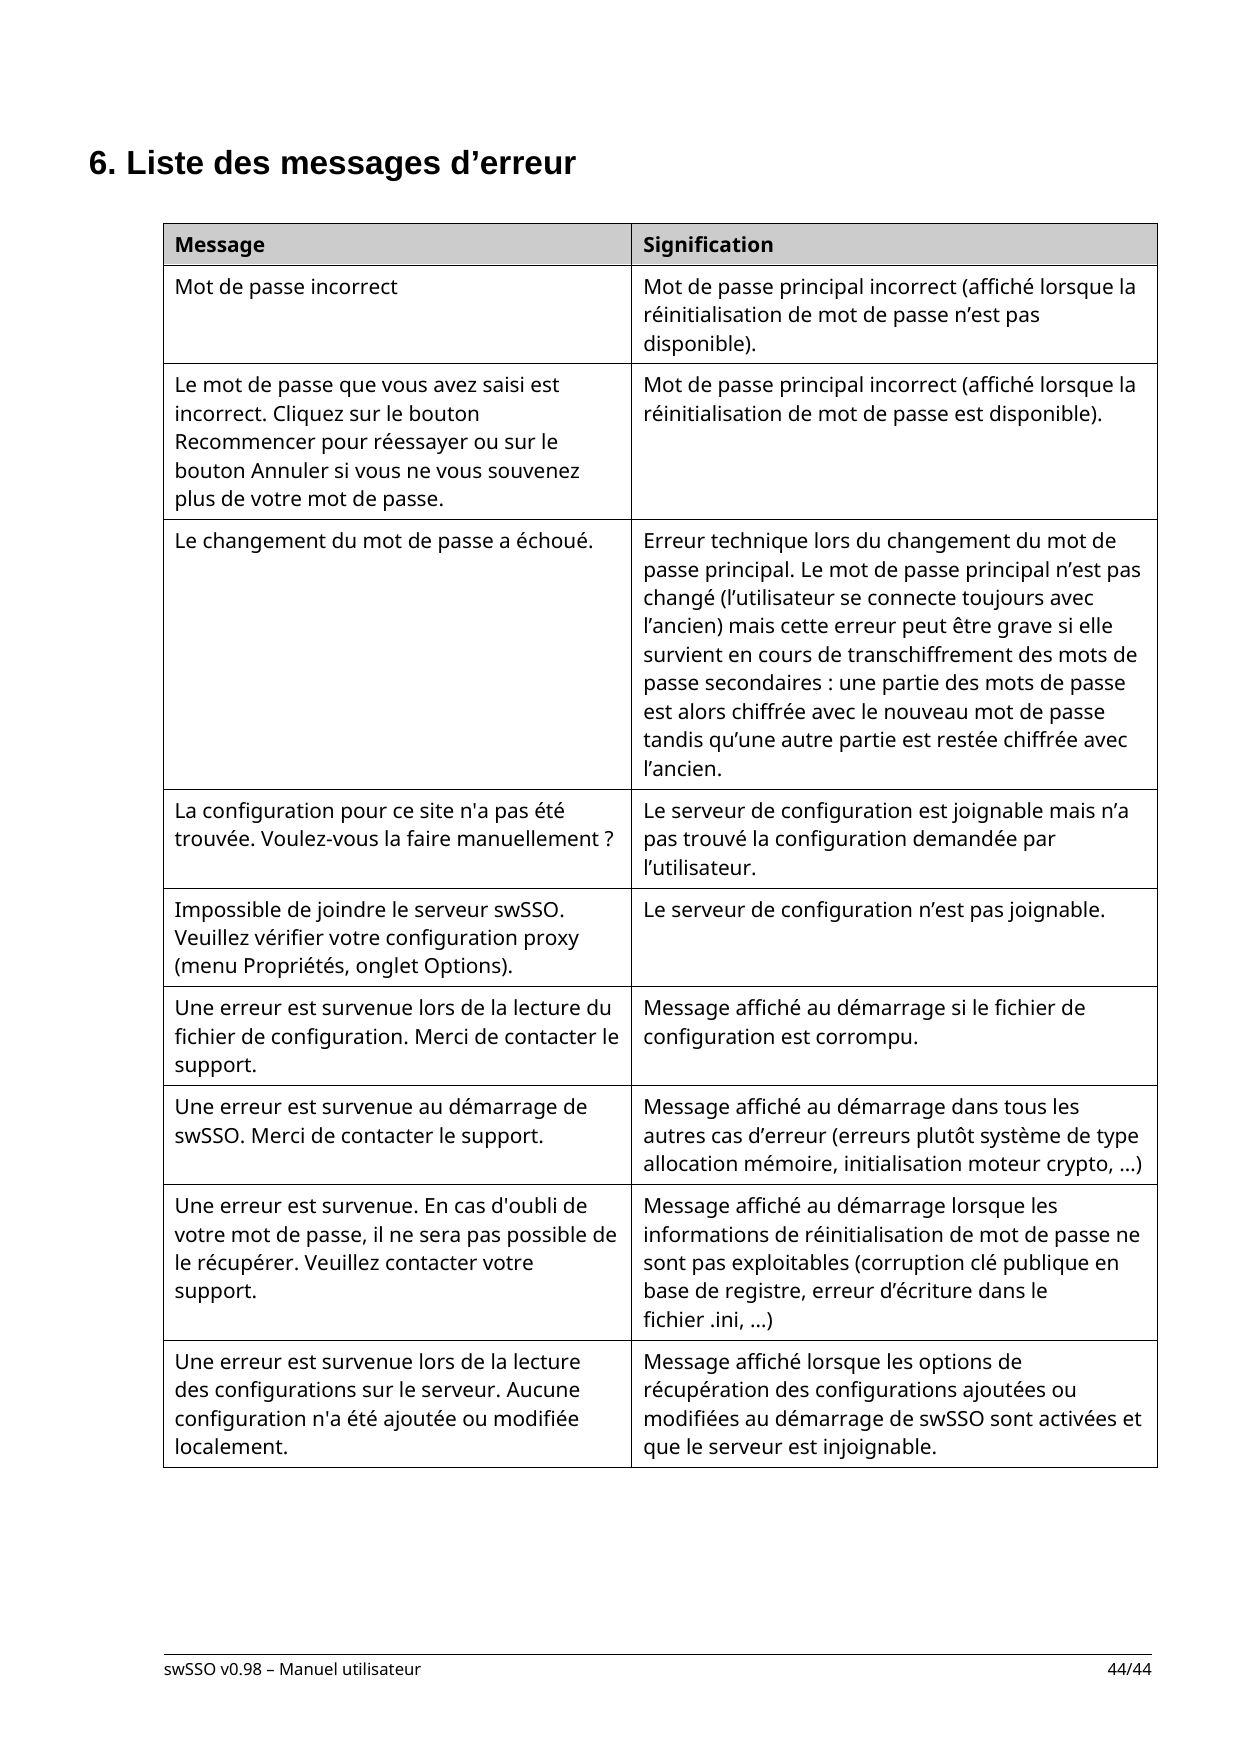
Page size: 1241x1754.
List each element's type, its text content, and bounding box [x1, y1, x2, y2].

table_cell La configuration pour ce site n'a pas été trouvée. Voulez-vous la faire manuellement ? [164, 790, 631, 887]
table_header Message [164, 224, 631, 264]
table_cell Message affiché au démarrage lorsque les informations de réinitialisation de mot de passe ne sont pas exploitables (corruption clé publique en base de registre, erreur d’écriture dans le fichier .ini, …) [632, 1185, 1157, 1340]
table_cell Le changement du mot de passe a échoué. [164, 520, 631, 788]
table_cell Message affiché au démarrage dans tous les autres cas d’erreur (erreurs plutôt système de type allocation mémoire, initialisation moteur crypto, …) [632, 1086, 1157, 1184]
table_cell Mot de passe principal incorrect (affiché lorsque la réinitialisation de mot de passe est disponible). [632, 364, 1157, 519]
table_cell Impossible de joindre le serveur swSSO. Veuillez vérifier votre configuration proxy (menu Propriétés, onglet Options). [164, 889, 631, 986]
table_header Signification [632, 224, 1157, 264]
table_cell Mot de passe incorrect [164, 266, 631, 363]
table_cell Le serveur de configuration n’est pas joignable. [632, 889, 1157, 986]
table_cell Une erreur est survenue lors de la lecture du fichier de configuration. Merci de contacter le support. [164, 987, 631, 1085]
subtitle Liste des messages d’erreur [89, 143, 1152, 182]
table_cell Mot de passe principal incorrect (affiché lorsque la réinitialisation de mot de passe n’est pas disponible). [632, 266, 1157, 363]
table_cell Le serveur de configuration est joignable mais n’a pas trouvé la configuration demandée par l’utilisateur. [632, 790, 1157, 887]
table_cell Message affiché lorsque les options de récupération des configurations ajoutées ou modifiées au démarrage de swSSO sont activées et que le serveur est injoignable. [632, 1341, 1157, 1467]
table_cell Le mot de passe que vous avez saisi est incorrect. Cliquez sur le bouton Recommencer pour réessayer ou sur le bouton Annuler si vous ne vous souvenez plus de votre mot de passe. [164, 364, 631, 519]
table_cell Une erreur est survenue. En cas d'oubli de votre mot de passe, il ne sera pas possible de le récupérer. Veuillez contacter votre support. [164, 1185, 631, 1340]
table_cell Message affiché au démarrage si le fichier de configuration est corrompu. [632, 987, 1157, 1085]
table_cell Une erreur est survenue lors de la lecture des configurations sur le serveur. Aucune configuration n'a été ajoutée ou modifiée localement. [164, 1341, 631, 1467]
table_cell Une erreur est survenue au démarrage de swSSO. Merci de contacter le support. [164, 1086, 631, 1184]
table_cell Erreur technique lors du changement du mot de passe principal. Le mot de passe principal n’est pas changé (l’utilisateur se connecte toujours avec l’ancien) mais cette erreur peut être grave si elle survient en cours de transchiffrement des mots de passe secondaires : une partie des mots de passe est alors chiffrée avec le nouveau mot de passe tandis qu’une autre partie est restée chiffrée avec l’ancien. [632, 520, 1157, 788]
